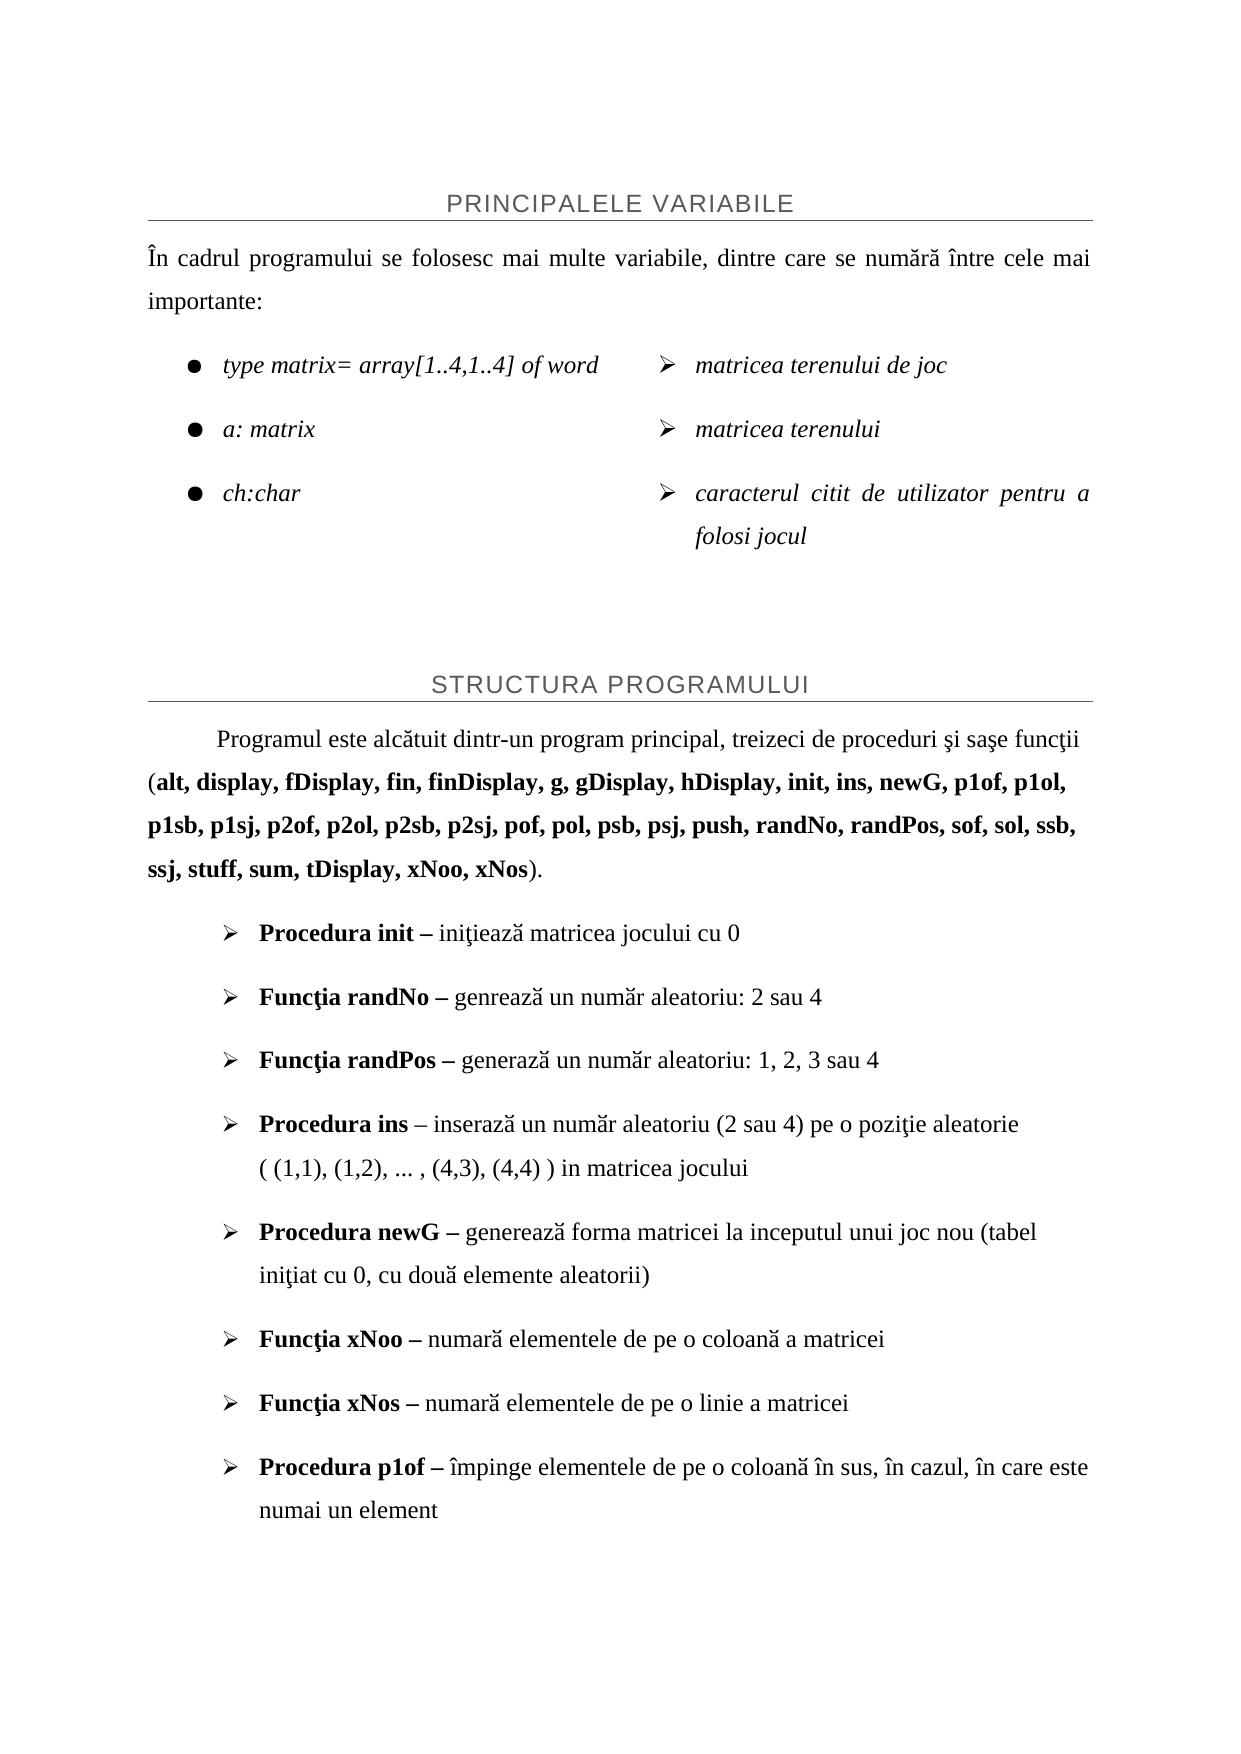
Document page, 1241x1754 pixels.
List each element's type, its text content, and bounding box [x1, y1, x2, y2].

list matricea terenului [658, 414, 1093, 443]
list ch:char [185, 478, 620, 507]
list Funcţia xNoo – numarӑ elementele de pe o coloanӑ a matricei [221, 1324, 1093, 1352]
list Procedura newG – genereazӑ forma matricei la inceputul unui joc nou (tabel iniţiat cu 0, cu douӑ elemente aleatorii) [221, 1217, 1093, 1288]
list type matrix= array[1..4,1..4] of word [185, 350, 620, 379]
text În cadrul programului se folosesc mai multe variabile, dintre care se numără între cele mai importante: [148, 243, 1093, 315]
list Funcţia xNos – numarӑ elementele de pe o linie a matricei [221, 1388, 1093, 1416]
list Procedura p1of – împinge elementele de pe o coloanӑ în sus, în cazul, în care este numai un element [221, 1452, 1093, 1523]
subtitle Structura programului [148, 670, 1093, 701]
list a: matrix [185, 414, 620, 443]
list Programul este alcătuit dintr-un program principal, treizeci de proceduri şi saşe funcţii (alt, display, fDisplay, fin, finDisplay, g, gDisplay, hDisplay, init, ins, newG, p1of, p1ol, p1sb, p1sj, p2of, p2ol, p2sb, p2sj, pof, pol, psb, psj, push, randNo, randPos, sof, sol, ssb, ssj, stuff, sum, tDisplay, xNoo, xNos). [148, 724, 1093, 882]
list Funcţia randNo – genreazӑ un numӑr aleatoriu: 2 sau 4 [221, 982, 1093, 1010]
list Funcţia randPos – generazӑ un numӑr aleatoriu: 1, 2, 3 sau 4 [221, 1046, 1093, 1074]
list caracterul citit de utilizator pentru a folosi jocul [658, 478, 1093, 550]
list Procedura init – iniţieazӑ matricea jocului cu 0 [221, 918, 1093, 946]
list matricea terenului de joc [658, 350, 1093, 379]
subtitle Principalele Variabile [148, 189, 1093, 220]
list Procedura ins – inserazӑ un numӑr aleatoriu (2 sau 4) pe o poziţie aleatorie ( (1,1), (1,2), ... , (4,3), (4,4) ) in matricea jocului [221, 1109, 1093, 1181]
